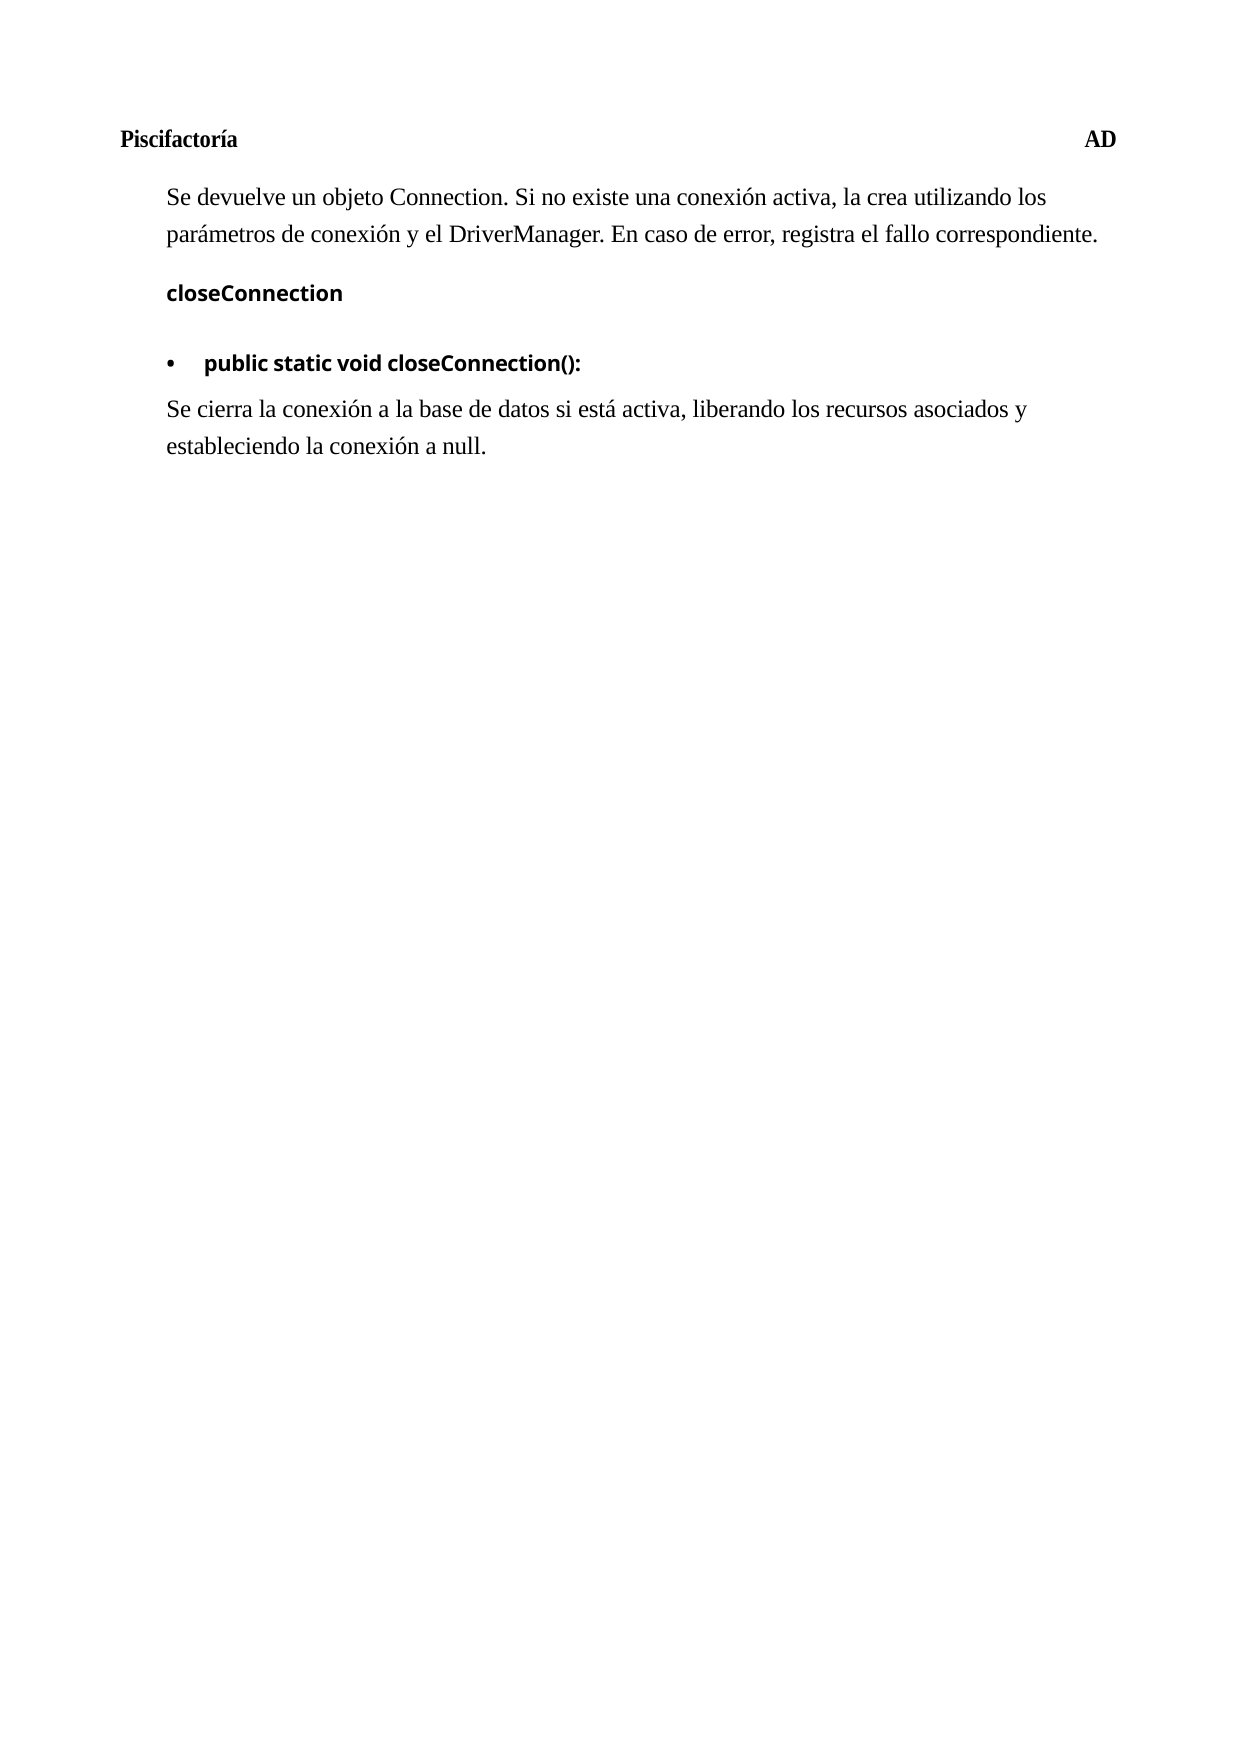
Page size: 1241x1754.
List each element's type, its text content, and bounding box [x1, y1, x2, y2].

list public static void closeConnection(): [166, 348, 1122, 378]
subtitle closeConnection [166, 278, 1122, 307]
text Se devuelve un objeto Connection. Si no existe una conexión activa, la crea utilizando los parámetros de conexión y el DriverManager. En caso de error, registra el fallo correspondiente. [166, 182, 1105, 248]
subtitle Se cierra la conexión a la base de datos si está activa, liberando los recursos asociados y estableciendo la conexión a null. [166, 394, 1105, 460]
